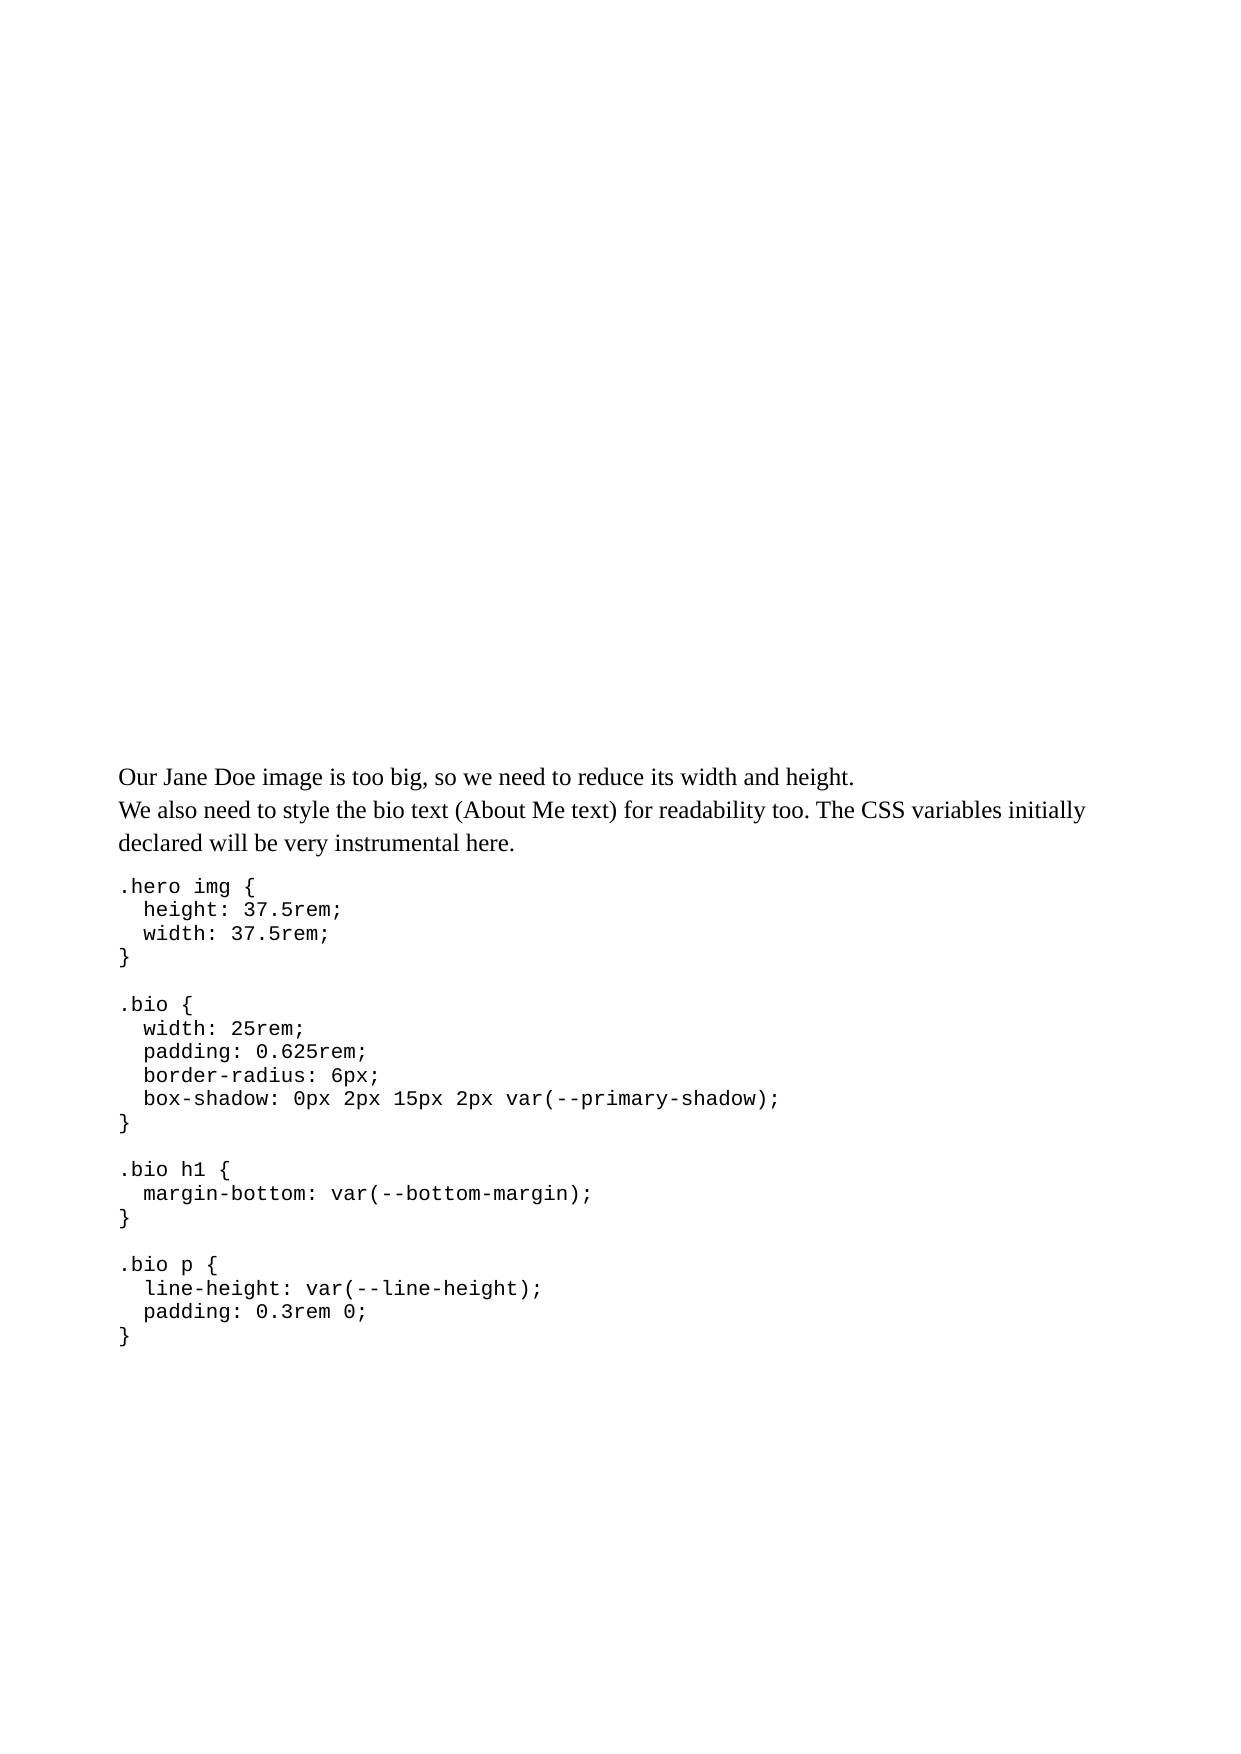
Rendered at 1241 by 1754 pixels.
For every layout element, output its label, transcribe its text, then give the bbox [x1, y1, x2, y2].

text height: 37.5rem; [118, 899, 1122, 923]
text Our Jane Doe image is too big, so we need to reduce its width and height. We also need to style the bio text (About Me text) for readability too. The CSS variables initially declared will be very instrumental here. [118, 762, 1122, 857]
text padding: 0.625rem; [118, 1041, 1122, 1065]
text .bio { [118, 994, 1122, 1017]
text } [118, 947, 1122, 970]
text width: 37.5rem; [118, 923, 1122, 947]
text padding: 0.3rem 0; [118, 1301, 1122, 1325]
text .bio h1 { [118, 1159, 1122, 1183]
text border-radius: 6px; [118, 1065, 1122, 1088]
text margin-bottom: var(--bottom-margin); [118, 1183, 1122, 1207]
text box-shadow: 0px 2px 15px 2px var(--primary-shadow); [118, 1088, 1122, 1112]
text .bio p { [118, 1254, 1122, 1278]
text line-height: var(--line-height); [118, 1278, 1122, 1301]
text width: 25rem; [118, 1017, 1122, 1041]
text } [118, 1207, 1122, 1230]
text } [118, 1112, 1122, 1136]
text .hero img { [118, 876, 1122, 899]
text } [118, 1325, 1122, 1348]
